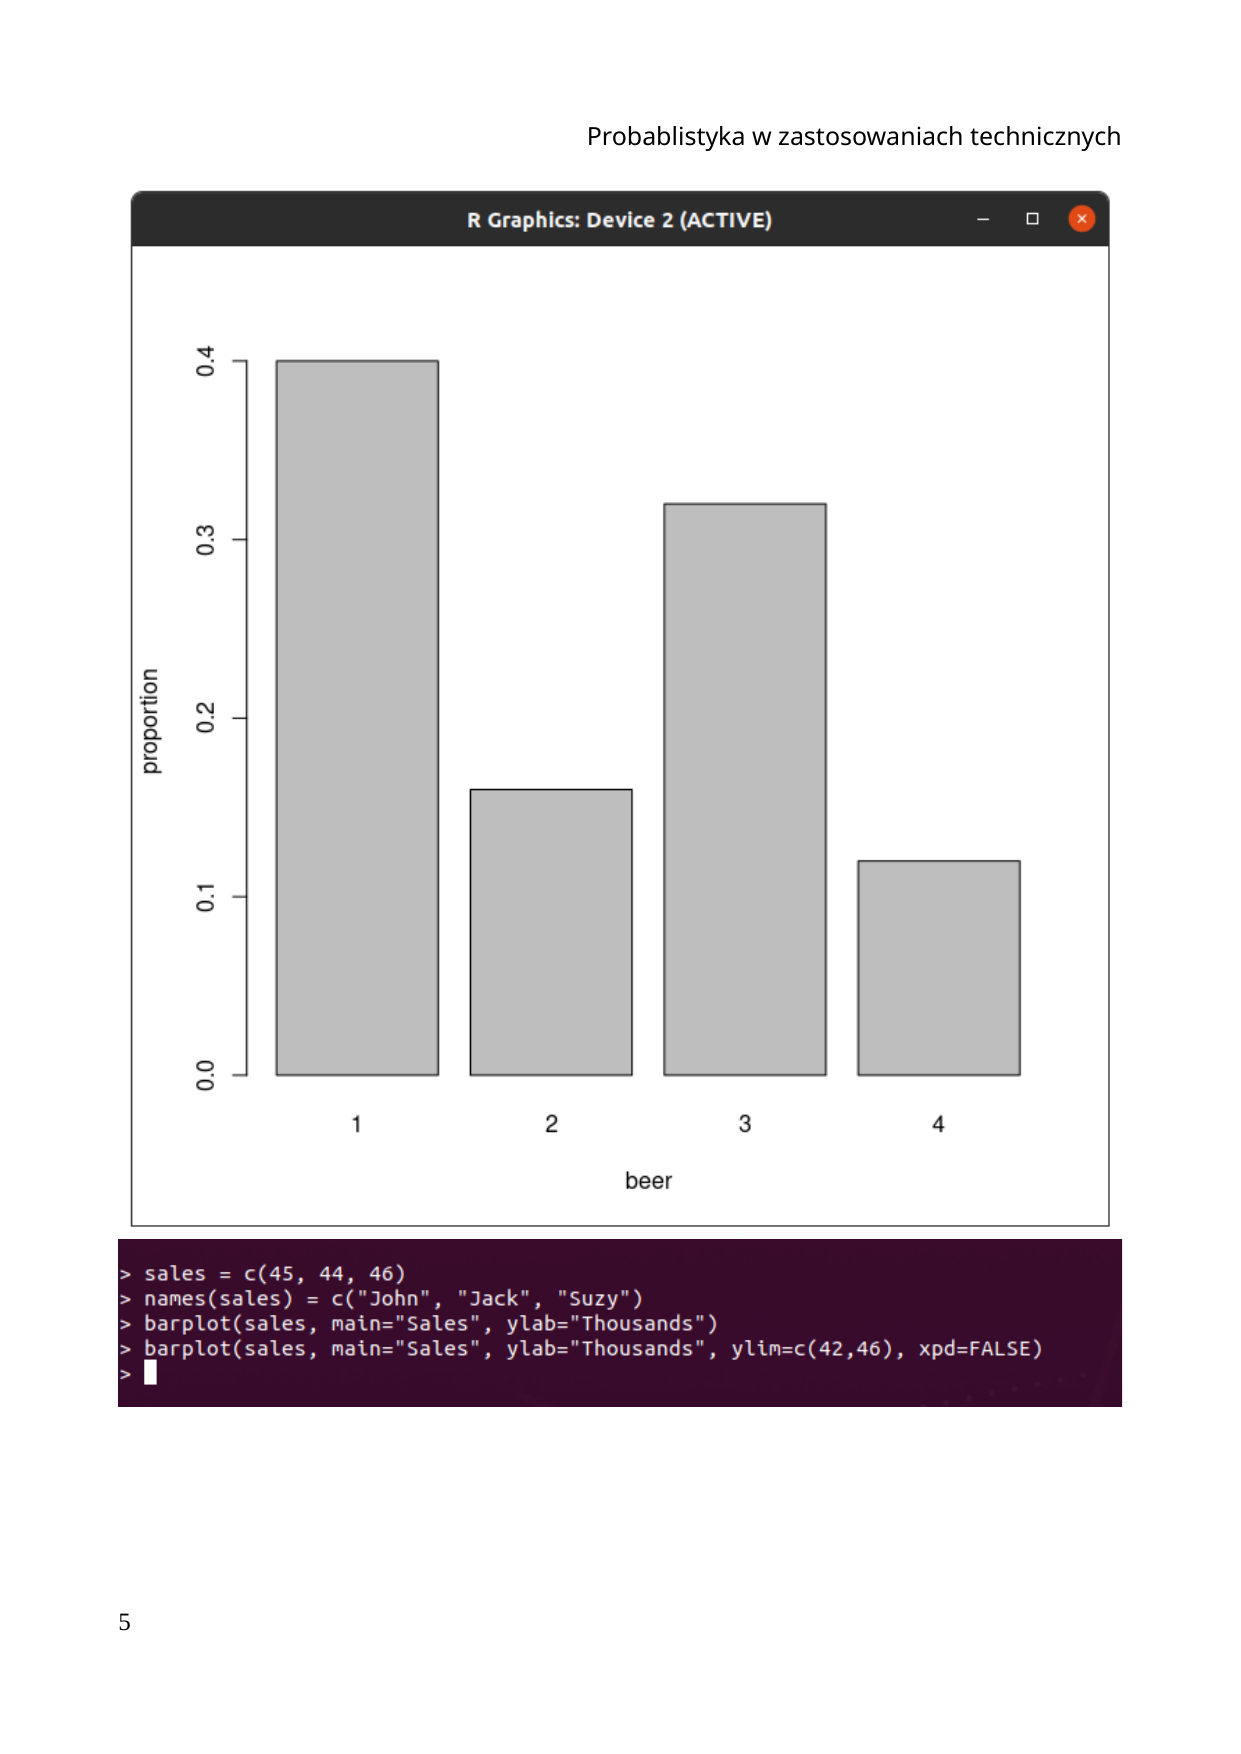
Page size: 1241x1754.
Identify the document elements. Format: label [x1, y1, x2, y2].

picture [118, 181, 1123, 1407]
